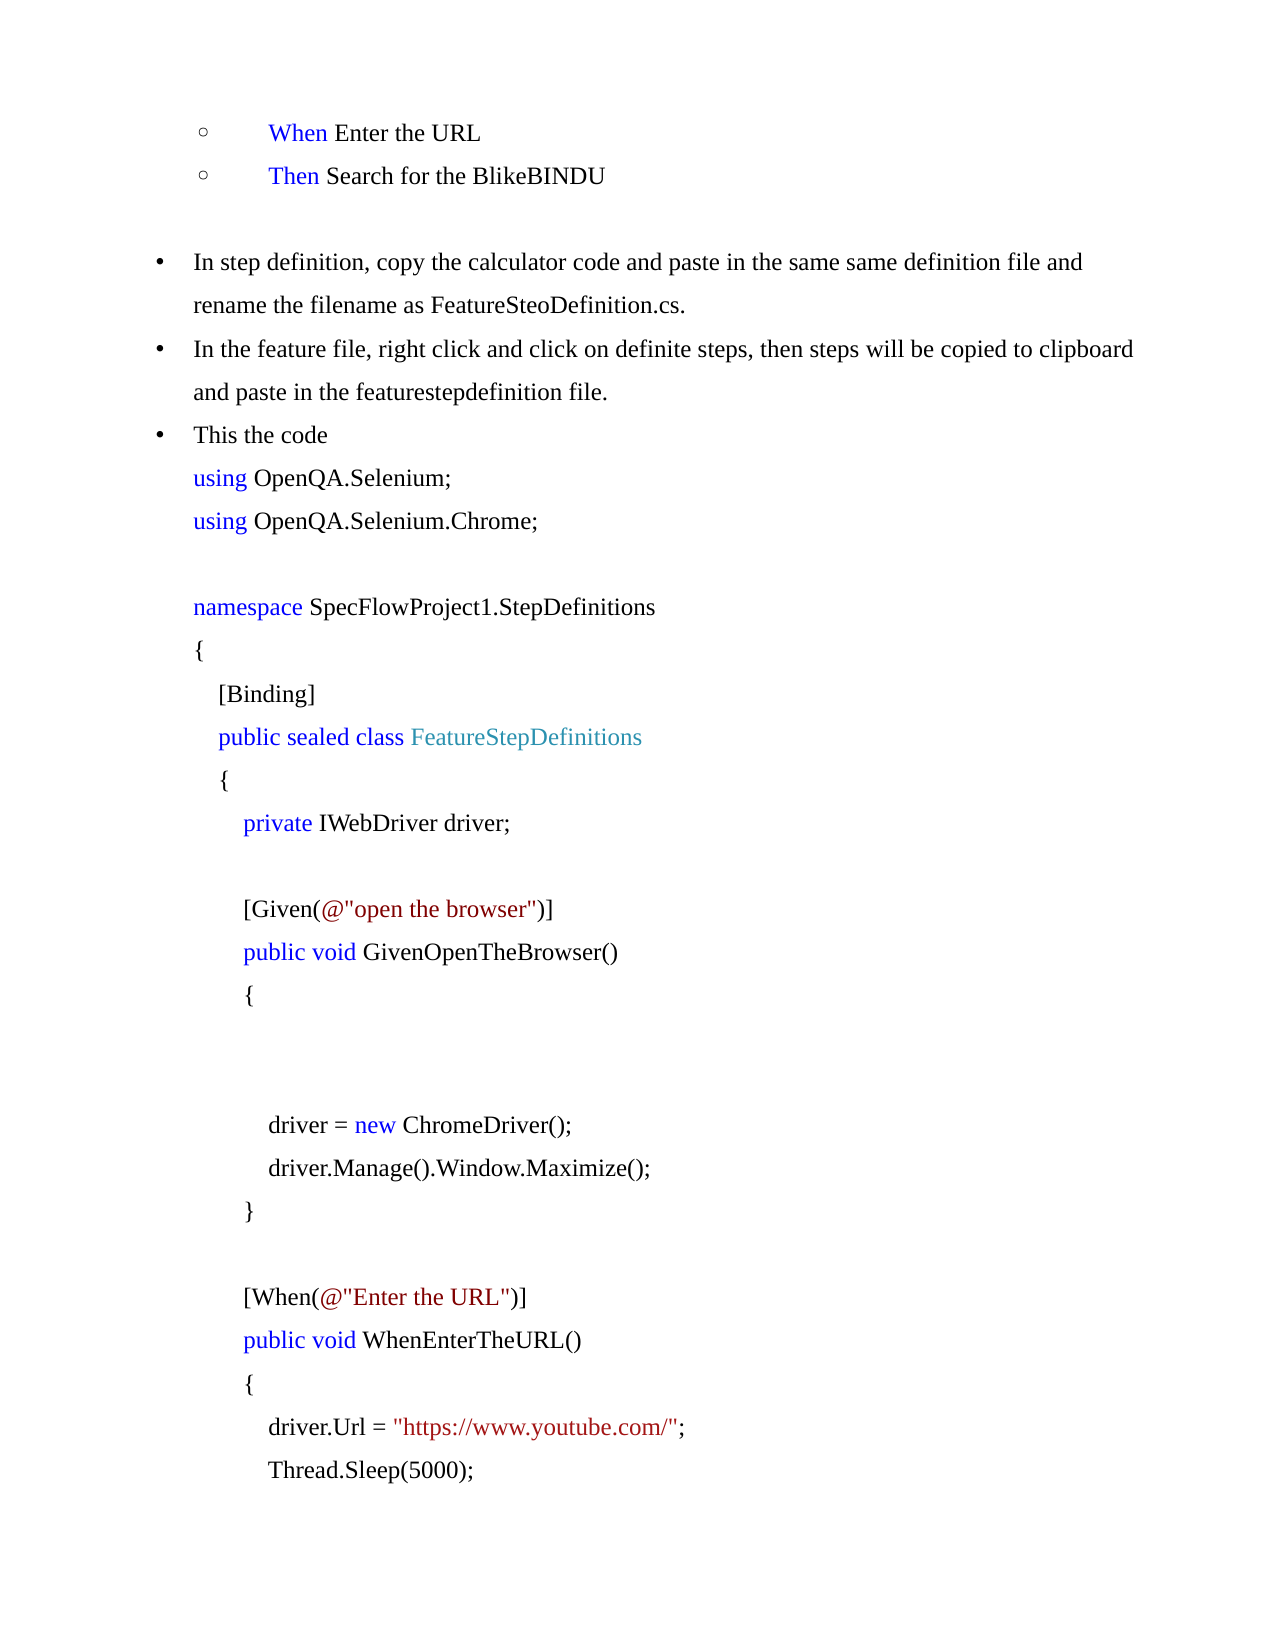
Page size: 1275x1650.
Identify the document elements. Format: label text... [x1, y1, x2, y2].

list { [156, 765, 1157, 794]
list namespace SpecFlowProject1.StepDefinitions [156, 592, 1157, 621]
list Thread.Sleep(5000); [156, 1455, 1157, 1484]
list public void WhenEnterTheURL() [156, 1326, 1157, 1354]
list { [156, 1369, 1157, 1397]
list [Given(@"open the browser")] [156, 894, 1157, 923]
list { [156, 636, 1157, 664]
list In step definition, copy the calculator code and paste in the same same definition file and rename the filename as FeatureSteoDefinition.cs. [156, 247, 1157, 319]
list public void GivenOpenTheBrowser() [156, 937, 1157, 966]
list [Binding] [156, 679, 1157, 707]
list [When(@"Enter the URL")] [156, 1282, 1157, 1311]
list private IWebDriver driver; [156, 808, 1157, 837]
list driver = new ChromeDriver(); [156, 1110, 1157, 1139]
list { [156, 981, 1157, 1009]
list } [156, 1196, 1157, 1225]
list driver.Manage().Window.Maximize(); [156, 1153, 1157, 1182]
list using OpenQA.Selenium; [156, 463, 1157, 492]
list using OpenQA.Selenium.Chrome; [156, 506, 1157, 535]
list public sealed class FeatureStepDefinitions [156, 722, 1157, 751]
list When Enter the URL [193, 118, 1157, 147]
list This the code [156, 420, 1157, 449]
list Then Search for the BlikeBINDU [193, 161, 1157, 190]
list driver.Url = "https://www.youtube.com/"; [156, 1412, 1157, 1441]
list In the feature file, right click and click on definite steps, then steps will be copied to clipboard and paste in the featurestepdefinition file. [156, 334, 1157, 406]
